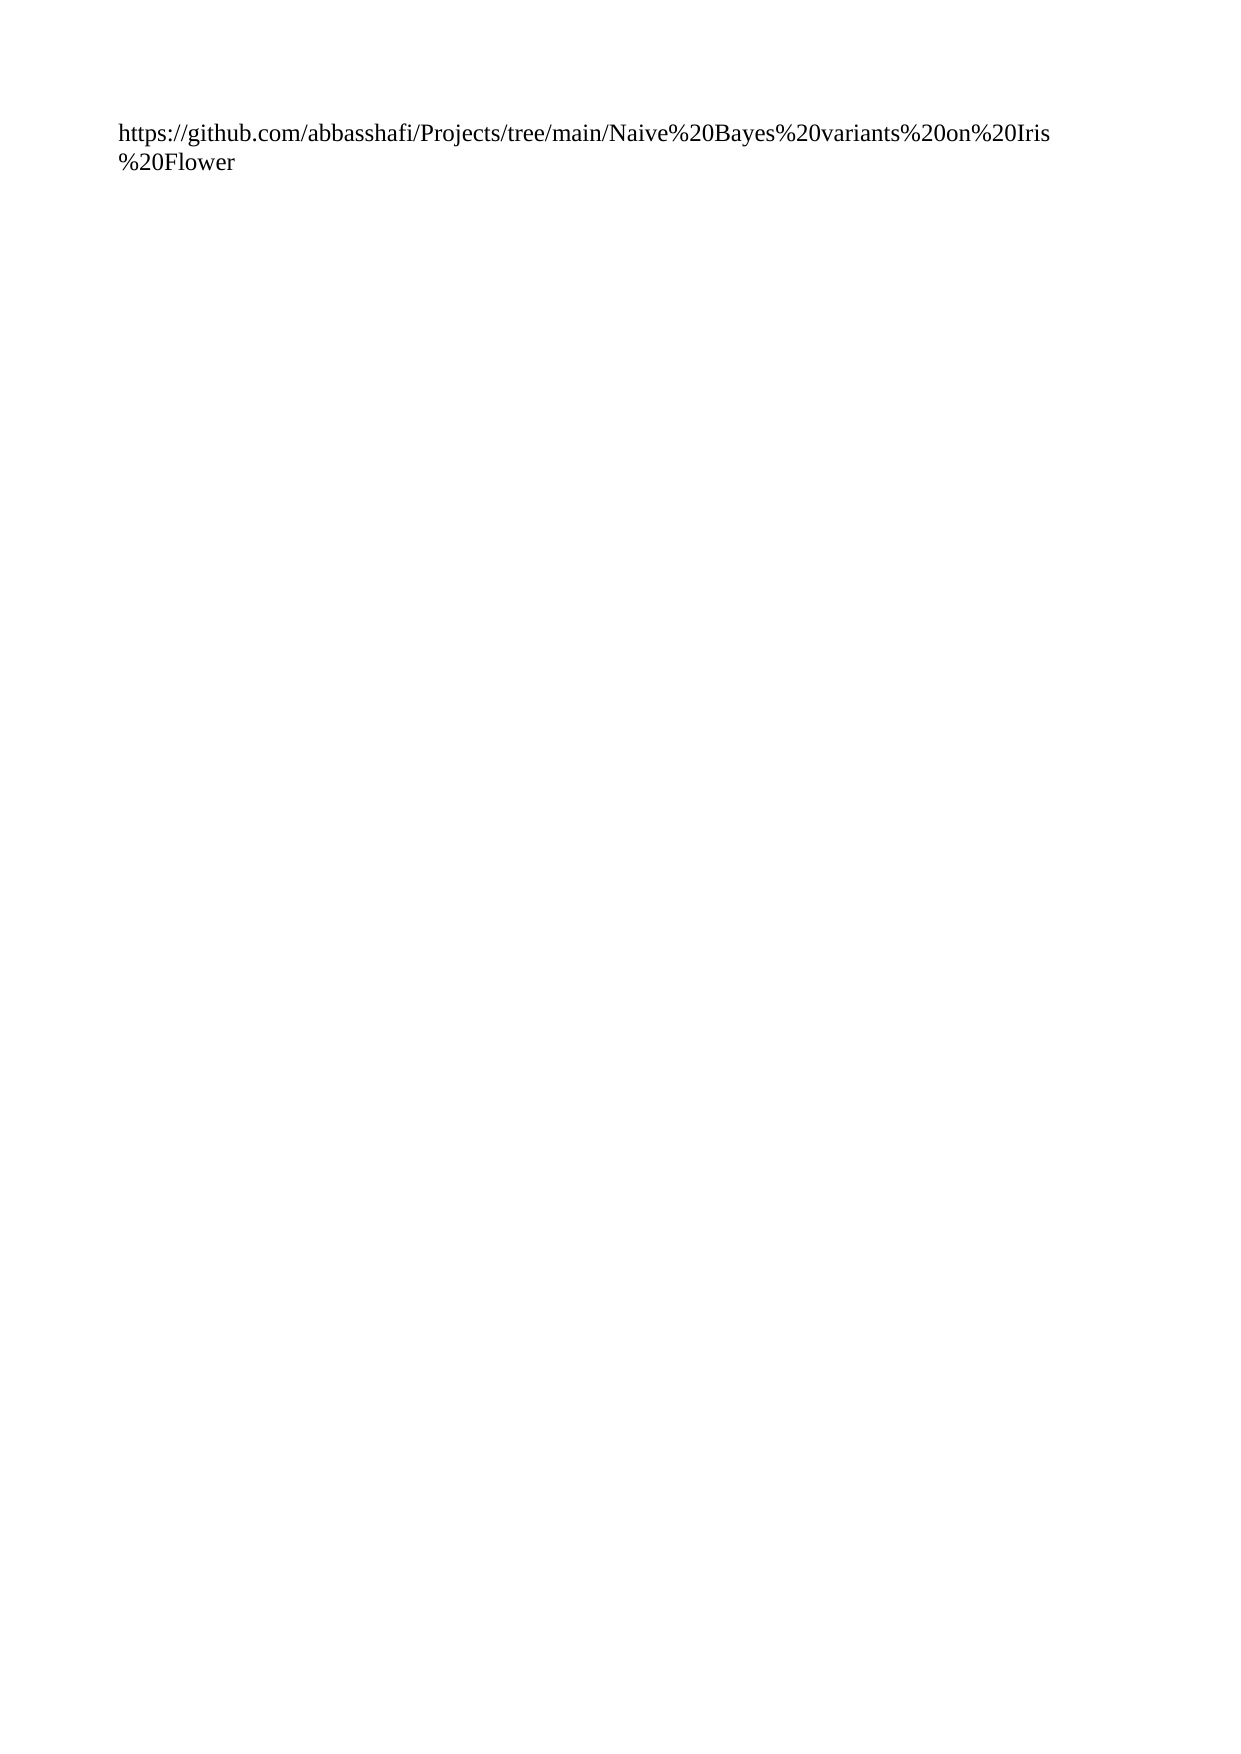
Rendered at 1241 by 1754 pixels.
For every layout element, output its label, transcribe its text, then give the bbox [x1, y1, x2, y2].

text https://github.com/abbasshafi/Projects/tree/main/Naive%20Bayes%20variants%20on%20Iris%20Flower [118, 118, 1122, 176]
